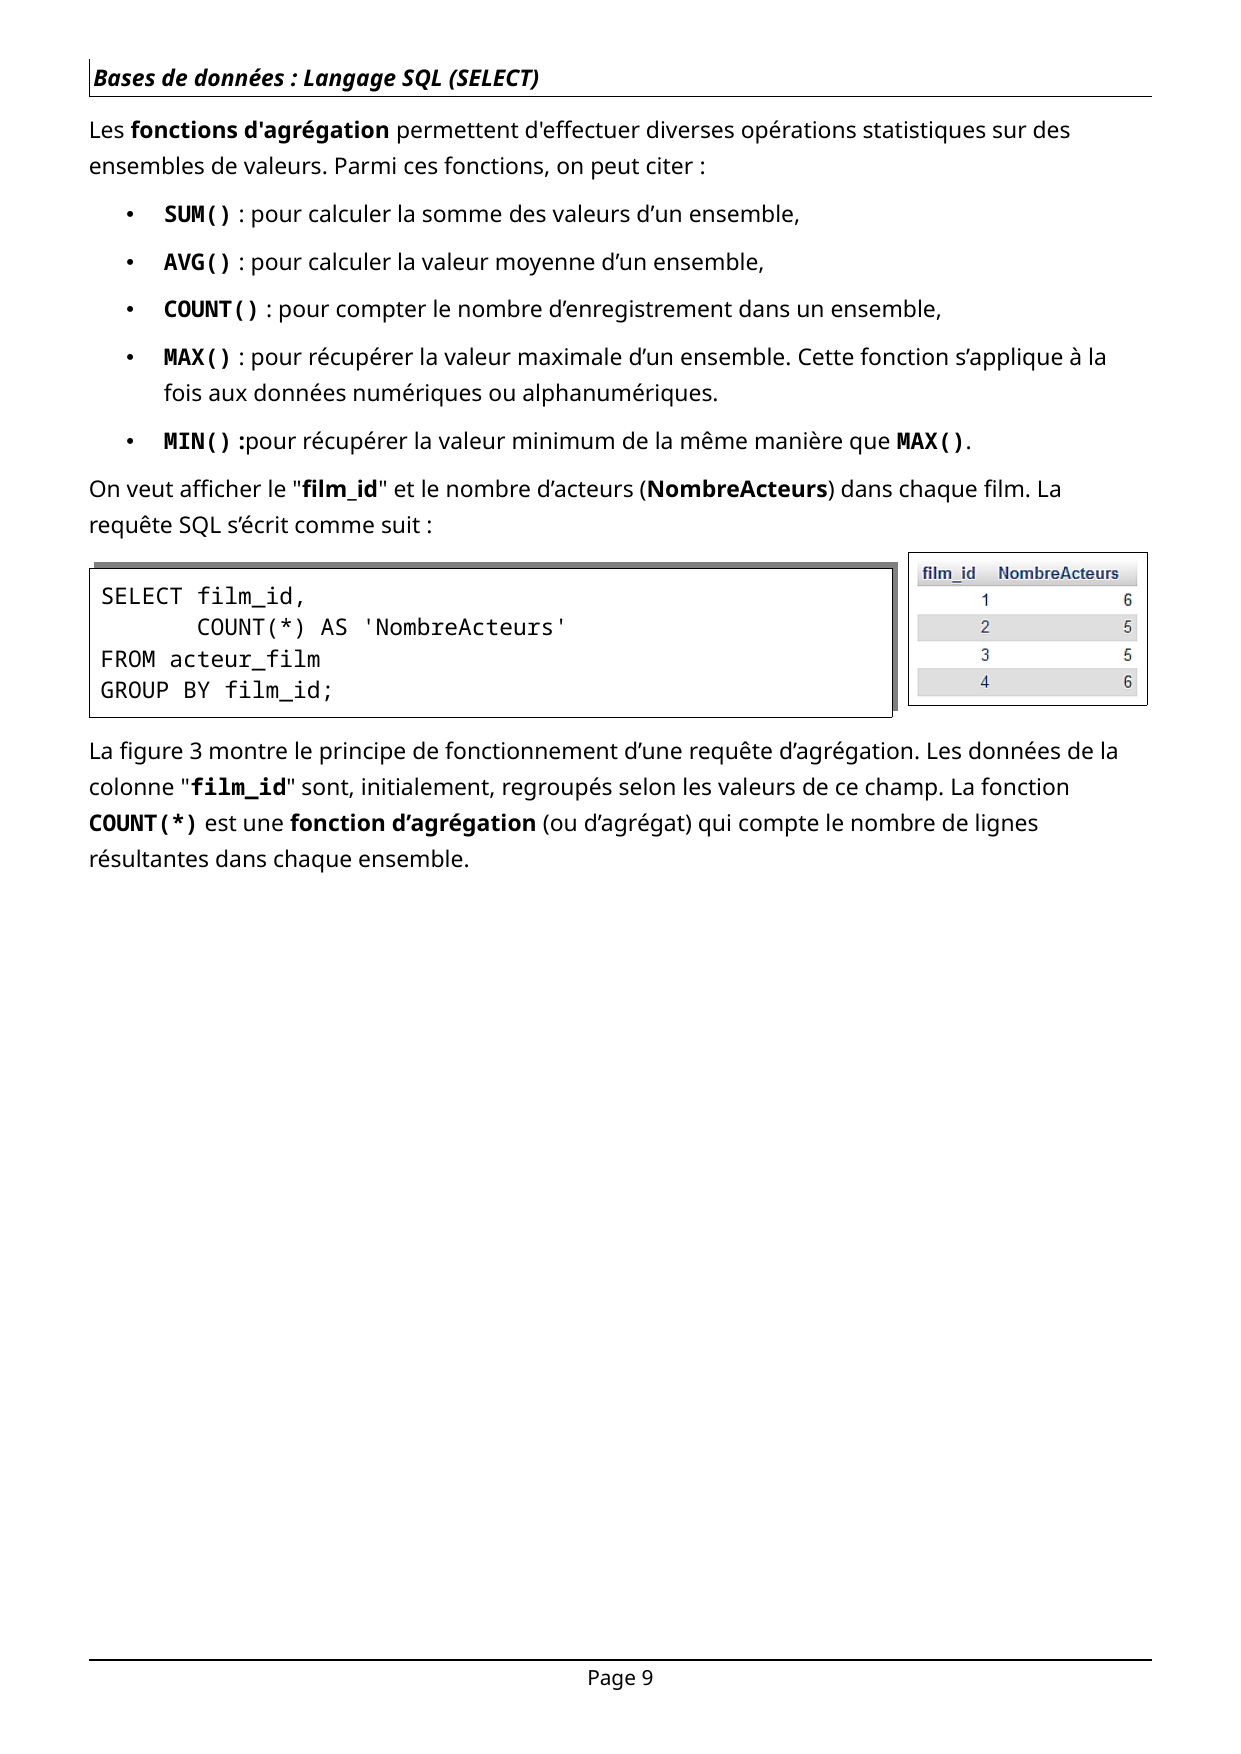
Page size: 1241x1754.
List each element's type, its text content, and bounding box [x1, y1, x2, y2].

list SUM() : pour calculer la somme des valeurs d’un ensemble, [126, 198, 1152, 229]
text On veut afficher le "film_id" et le nombre d’acteurs (NombreActeurs) dans chaque film. La requête SQL s’écrit comme suit : [88, 473, 1152, 540]
text COUNT(*) AS 'NombreActeurs' [90, 599, 892, 631]
text [909, 553, 1147, 705]
text Les fonctions d'agrégation permettent d'effectuer diverses opérations statistiques sur des ensembles de valeurs. Parmi ces fonctions, on peut citer : [88, 114, 1152, 181]
text FROM acteur_film [90, 631, 892, 662]
list COUNT() : pour compter le nombre d’enregistrement dans un ensemble, [126, 293, 1152, 324]
text SELECT film_id, [90, 569, 892, 599]
list AVG() : pour calculer la valeur moyenne d’un ensemble, [126, 246, 1152, 277]
picture [914, 557, 1141, 700]
list MIN() :pour récupérer la valeur minimum de la même manière que MAX(). [126, 425, 1152, 456]
list MAX() : pour récupérer la valeur maximale d’un ensemble. Cette fonction s’applique à la fois aux données numériques ou alphanumériques. [126, 341, 1152, 408]
text GROUP BY film_id; [90, 662, 892, 717]
text La figure 3 montre le principe de fonctionnement d’une requête d’agrégation. Les données de la colonne "film_id" sont, initialement, regroupés selon les valeurs de ce champ. La fonction COUNT(*) est une fonction d’agrégation (ou d’agrégat) qui compte le nombre de lignes résultantes dans chaque ensemble. [88, 735, 1152, 874]
